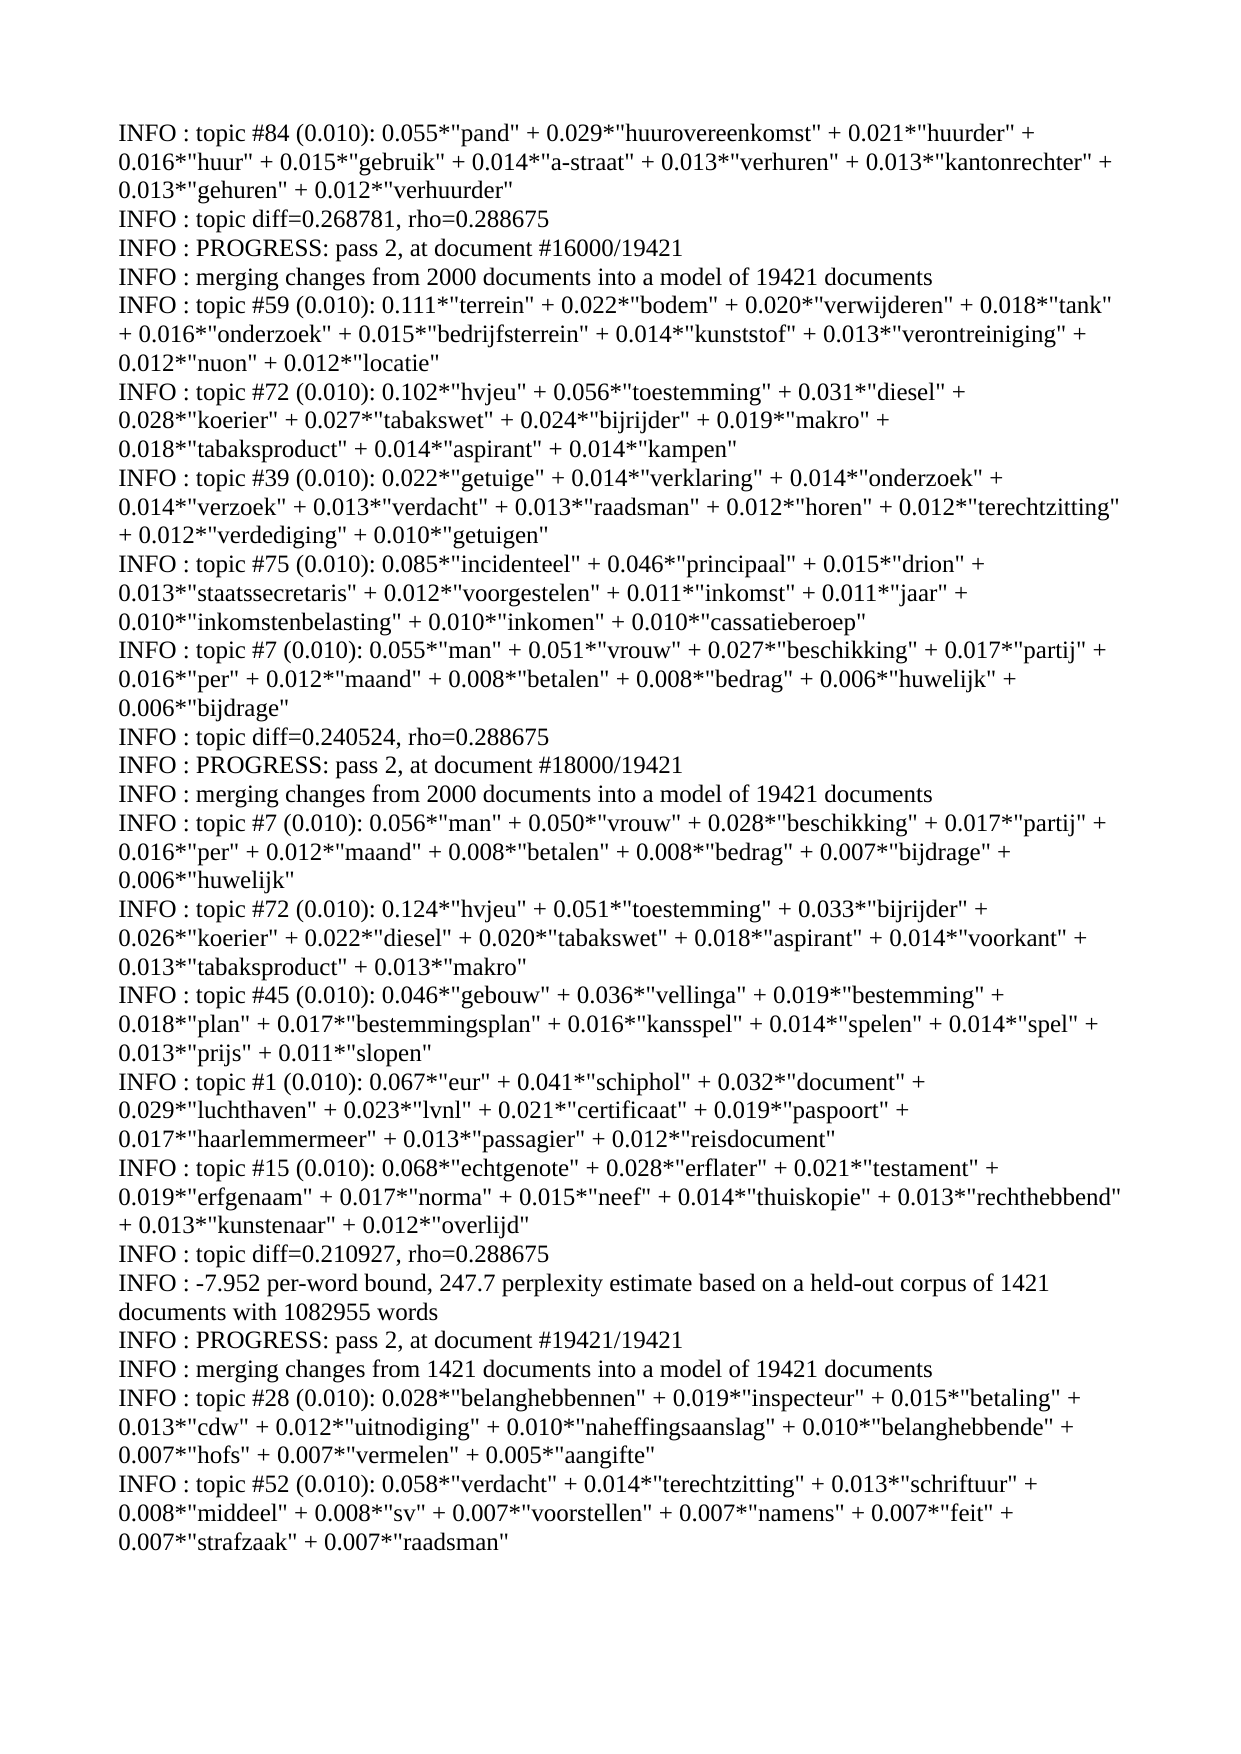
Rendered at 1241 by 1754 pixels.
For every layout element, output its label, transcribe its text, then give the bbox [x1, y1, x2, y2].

text INFO : topic #28 (0.010): 0.028*"belanghebbennen" + 0.019*"inspecteur" + 0.015*"betaling" + 0.013*"cdw" + 0.012*"uitnodiging" + 0.010*"naheffingsaanslag" + 0.010*"belanghebbende" + 0.007*"hofs" + 0.007*"vermelen" + 0.005*"aangifte" [118, 1383, 1122, 1469]
text INFO : topic #7 (0.010): 0.056*"man" + 0.050*"vrouw" + 0.028*"beschikking" + 0.017*"partij" + 0.016*"per" + 0.012*"maand" + 0.008*"betalen" + 0.008*"bedrag" + 0.007*"bijdrage" + 0.006*"huwelijk" [118, 808, 1122, 894]
text INFO : topic #59 (0.010): 0.111*"terrein" + 0.022*"bodem" + 0.020*"verwijderen" + 0.018*"tank" + 0.016*"onderzoek" + 0.015*"bedrijfsterrein" + 0.014*"kunststof" + 0.013*"verontreiniging" + 0.012*"nuon" + 0.012*"locatie" [118, 291, 1122, 377]
text INFO : topic #75 (0.010): 0.085*"incidenteel" + 0.046*"principaal" + 0.015*"drion" + 0.013*"staatssecretaris" + 0.012*"voorgestelen" + 0.011*"inkomst" + 0.011*"jaar" + 0.010*"inkomstenbelasting" + 0.010*"inkomen" + 0.010*"cassatieberoep" [118, 549, 1122, 636]
text INFO : merging changes from 2000 documents into a model of 19421 documents [118, 779, 1122, 808]
text INFO : merging changes from 1421 documents into a model of 19421 documents [118, 1354, 1122, 1383]
text INFO : PROGRESS: pass 2, at document #19421/19421 [118, 1326, 1122, 1354]
text INFO : topic diff=0.210927, rho=0.288675 [118, 1239, 1122, 1268]
text INFO : topic #72 (0.010): 0.124*"hvjeu" + 0.051*"toestemming" + 0.033*"bijrijder" + 0.026*"koerier" + 0.022*"diesel" + 0.020*"tabakswet" + 0.018*"aspirant" + 0.014*"voorkant" + 0.013*"tabaksproduct" + 0.013*"makro" [118, 894, 1122, 981]
text INFO : topic diff=0.240524, rho=0.288675 [118, 722, 1122, 751]
text INFO : PROGRESS: pass 2, at document #18000/19421 [118, 751, 1122, 779]
text INFO : topic diff=0.268781, rho=0.288675 [118, 204, 1122, 233]
text INFO : topic #72 (0.010): 0.102*"hvjeu" + 0.056*"toestemming" + 0.031*"diesel" + 0.028*"koerier" + 0.027*"tabakswet" + 0.024*"bijrijder" + 0.019*"makro" + 0.018*"tabaksproduct" + 0.014*"aspirant" + 0.014*"kampen" [118, 377, 1122, 463]
text INFO : topic #1 (0.010): 0.067*"eur" + 0.041*"schiphol" + 0.032*"document" + 0.029*"luchthaven" + 0.023*"lvnl" + 0.021*"certificaat" + 0.019*"paspoort" + 0.017*"haarlemmermeer" + 0.013*"passagier" + 0.012*"reisdocument" [118, 1067, 1122, 1153]
text INFO : topic #39 (0.010): 0.022*"getuige" + 0.014*"verklaring" + 0.014*"onderzoek" + 0.014*"verzoek" + 0.013*"verdacht" + 0.013*"raadsman" + 0.012*"horen" + 0.012*"terechtzitting" + 0.012*"verdediging" + 0.010*"getuigen" [118, 463, 1122, 549]
text INFO : -7.952 per-word bound, 247.7 perplexity estimate based on a held-out corpus of 1421 documents with 1082955 words [118, 1268, 1122, 1326]
text INFO : PROGRESS: pass 2, at document #16000/19421 [118, 233, 1122, 262]
text INFO : topic #84 (0.010): 0.055*"pand" + 0.029*"huurovereenkomst" + 0.021*"huurder" + 0.016*"huur" + 0.015*"gebruik" + 0.014*"a-straat" + 0.013*"verhuren" + 0.013*"kantonrechter" + 0.013*"gehuren" + 0.012*"verhuurder" [118, 118, 1122, 204]
text INFO : topic #52 (0.010): 0.058*"verdacht" + 0.014*"terechtzitting" + 0.013*"schriftuur" + 0.008*"middeel" + 0.008*"sv" + 0.007*"voorstellen" + 0.007*"namens" + 0.007*"feit" + 0.007*"strafzaak" + 0.007*"raadsman" [118, 1469, 1122, 1556]
text INFO : topic #7 (0.010): 0.055*"man" + 0.051*"vrouw" + 0.027*"beschikking" + 0.017*"partij" + 0.016*"per" + 0.012*"maand" + 0.008*"betalen" + 0.008*"bedrag" + 0.006*"huwelijk" + 0.006*"bijdrage" [118, 636, 1122, 722]
text INFO : topic #15 (0.010): 0.068*"echtgenote" + 0.028*"erflater" + 0.021*"testament" + 0.019*"erfgenaam" + 0.017*"norma" + 0.015*"neef" + 0.014*"thuiskopie" + 0.013*"rechthebbend" + 0.013*"kunstenaar" + 0.012*"overlijd" [118, 1153, 1122, 1239]
text INFO : merging changes from 2000 documents into a model of 19421 documents [118, 262, 1122, 291]
text INFO : topic #45 (0.010): 0.046*"gebouw" + 0.036*"vellinga" + 0.019*"bestemming" + 0.018*"plan" + 0.017*"bestemmingsplan" + 0.016*"kansspel" + 0.014*"spelen" + 0.014*"spel" + 0.013*"prijs" + 0.011*"slopen" [118, 981, 1122, 1067]
